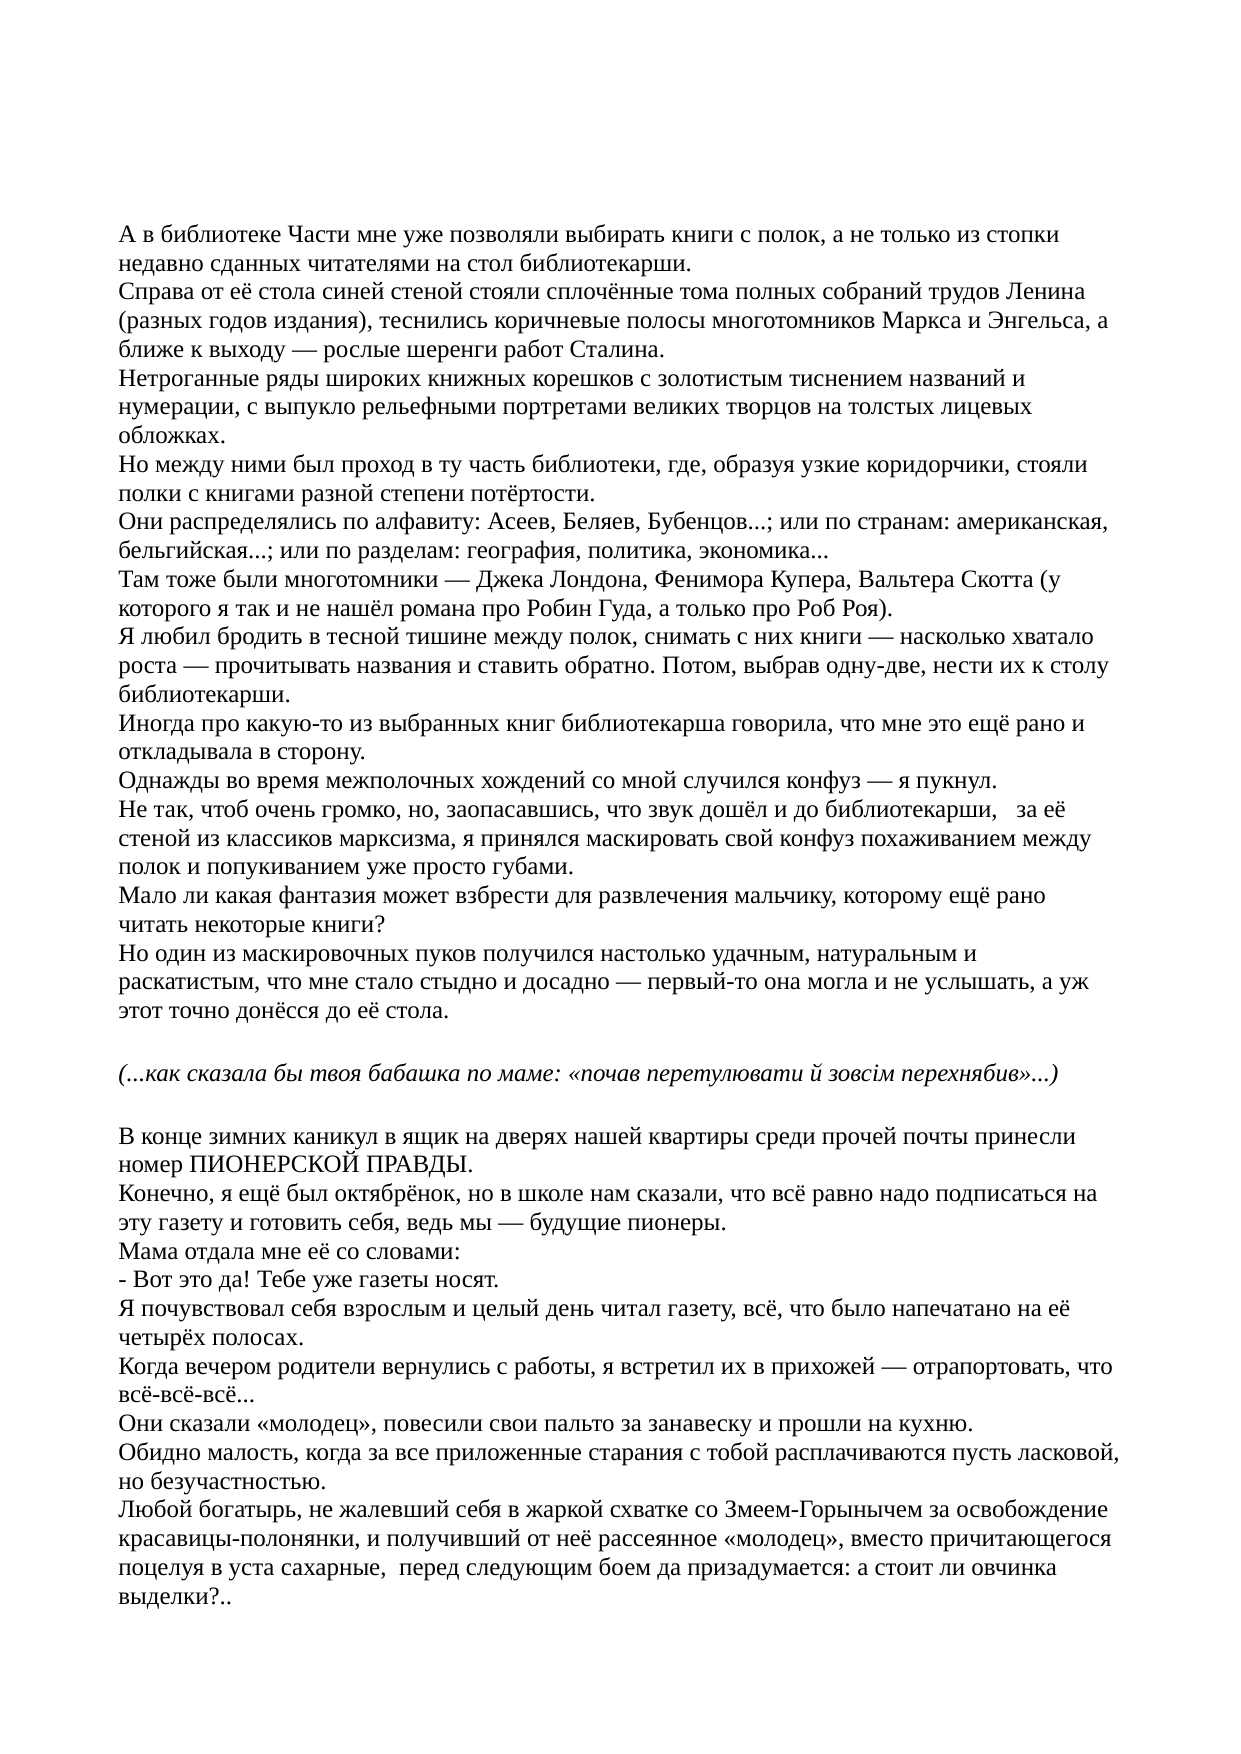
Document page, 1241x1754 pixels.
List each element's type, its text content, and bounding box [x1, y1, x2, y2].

text Там тоже были многотомники — Джека Лондона, Фенимора Купера, Вальтера Скотта (у которого я так и не нашёл романа про Робин Гуда, а только про Роб Роя). [118, 564, 1122, 621]
text (...как сказала бы твоя бабашка по маме: «почав перетулювати й зовсiм перехнябив»...) [118, 1058, 1122, 1087]
text А в библиотеке Части мне уже позволяли выбирать книги с полок, а не только из стопки недавно сданных читателями на стол библиотекарши. [118, 219, 1122, 276]
text - Вот это да! Тебе уже газеты носят. [118, 1264, 1122, 1293]
text Справа от её стола синей стеной стояли сплочённые тома полных собраний трудов Ленина (разных годов издания), теснились коричневые полосы многотомников Маркса и Энгельса, а ближе к выходу — рослые шеренги работ Сталина. [118, 276, 1122, 363]
text Когда вечером родители вернулись с работы, я встретил их в прихожей — отрапортовать, что всё-всё-всё... [118, 1351, 1122, 1408]
text Конечно, я ещё был октябрёнок, но в школе нам сказали, что всё равно надо подписаться на эту газету и готовить себя, ведь мы — будущие пионеры. [118, 1178, 1122, 1236]
text Я любил бродить в тесной тишине между полок, снимать с них книги — насколько хватало роста — прочитывать названия и ставить обратно. Потом, выбрав одну-две, нести их к столу библиотекарши. [118, 621, 1122, 708]
text Нетроганные ряды широких книжных корешков с золотистым тиснением названий и нумерации, с выпукло рельефными портретами великих творцов на толстых лицевых обложках. [118, 363, 1122, 449]
text Иногда про какую-то из выбранных книг библиотекарша говорила, что мне это ещё рано и откладывала в сторону. [118, 708, 1122, 765]
text Я почувствовал себя взрослым и целый день читал газету, всё, что было напечатано на её четырёх полосах. [118, 1293, 1122, 1351]
text Мама отдала мне её со словами: [118, 1236, 1122, 1264]
text Любой богатырь, не жалевший себя в жаркой схватке со Змеем-Горынычем за освобождение красавицы-полонянки, и получивший от неё рассеянное «молодец», вместо причитающегося поцелуя в уста сахарные, перед следующим боем да призадумается: а стоит ли овчинка выделки?.. [118, 1494, 1122, 1609]
text Однажды во время межполочных хождений со мной случился конфуз — я пукнул. [118, 765, 1122, 794]
text В конце зимних каникул в ящик на дверях нашей квартиры среди прочей почты принесли номер ПИОНЕРСКОЙ ПРАВДЫ. [118, 1121, 1122, 1178]
text Обидно малость, когда за все приложенные старания с тобой расплачиваются пусть ласковой, но безучастностью. [118, 1437, 1122, 1494]
text Они распределялись по алфавиту: Асеев, Беляев, Бубенцов...; или по странам: американская, бельгийская...; или по разделам: география, политика, экономика... [118, 506, 1122, 564]
text Не так, чтоб очень громко, но, заопасавшись, что звук дошёл и до библиотекарши, за её стеной из классиков марксизма, я принялся маскировать свой конфуз похаживанием между полок и попукиванием уже просто губами. [118, 794, 1122, 880]
text Они сказали «молодец», повесили свои пальто за занавеску и прошли на кухню. [118, 1408, 1122, 1437]
text Но между ними был проход в ту часть библиотеки, где, образуя узкие коридорчики, стояли полки с книгами разной степени потёртости. [118, 449, 1122, 506]
text Мало ли какая фантазия может взбрести для развлечения мальчику, которому ещё рано читать некоторые книги? [118, 880, 1122, 938]
text Но один из маскировочных пуков получился настолько удачным, натуральным и раскатистым, что мне стало стыдно и досадно — первый-то она могла и не услышать, а уж этот точно донёсся до её стола. [118, 938, 1122, 1024]
